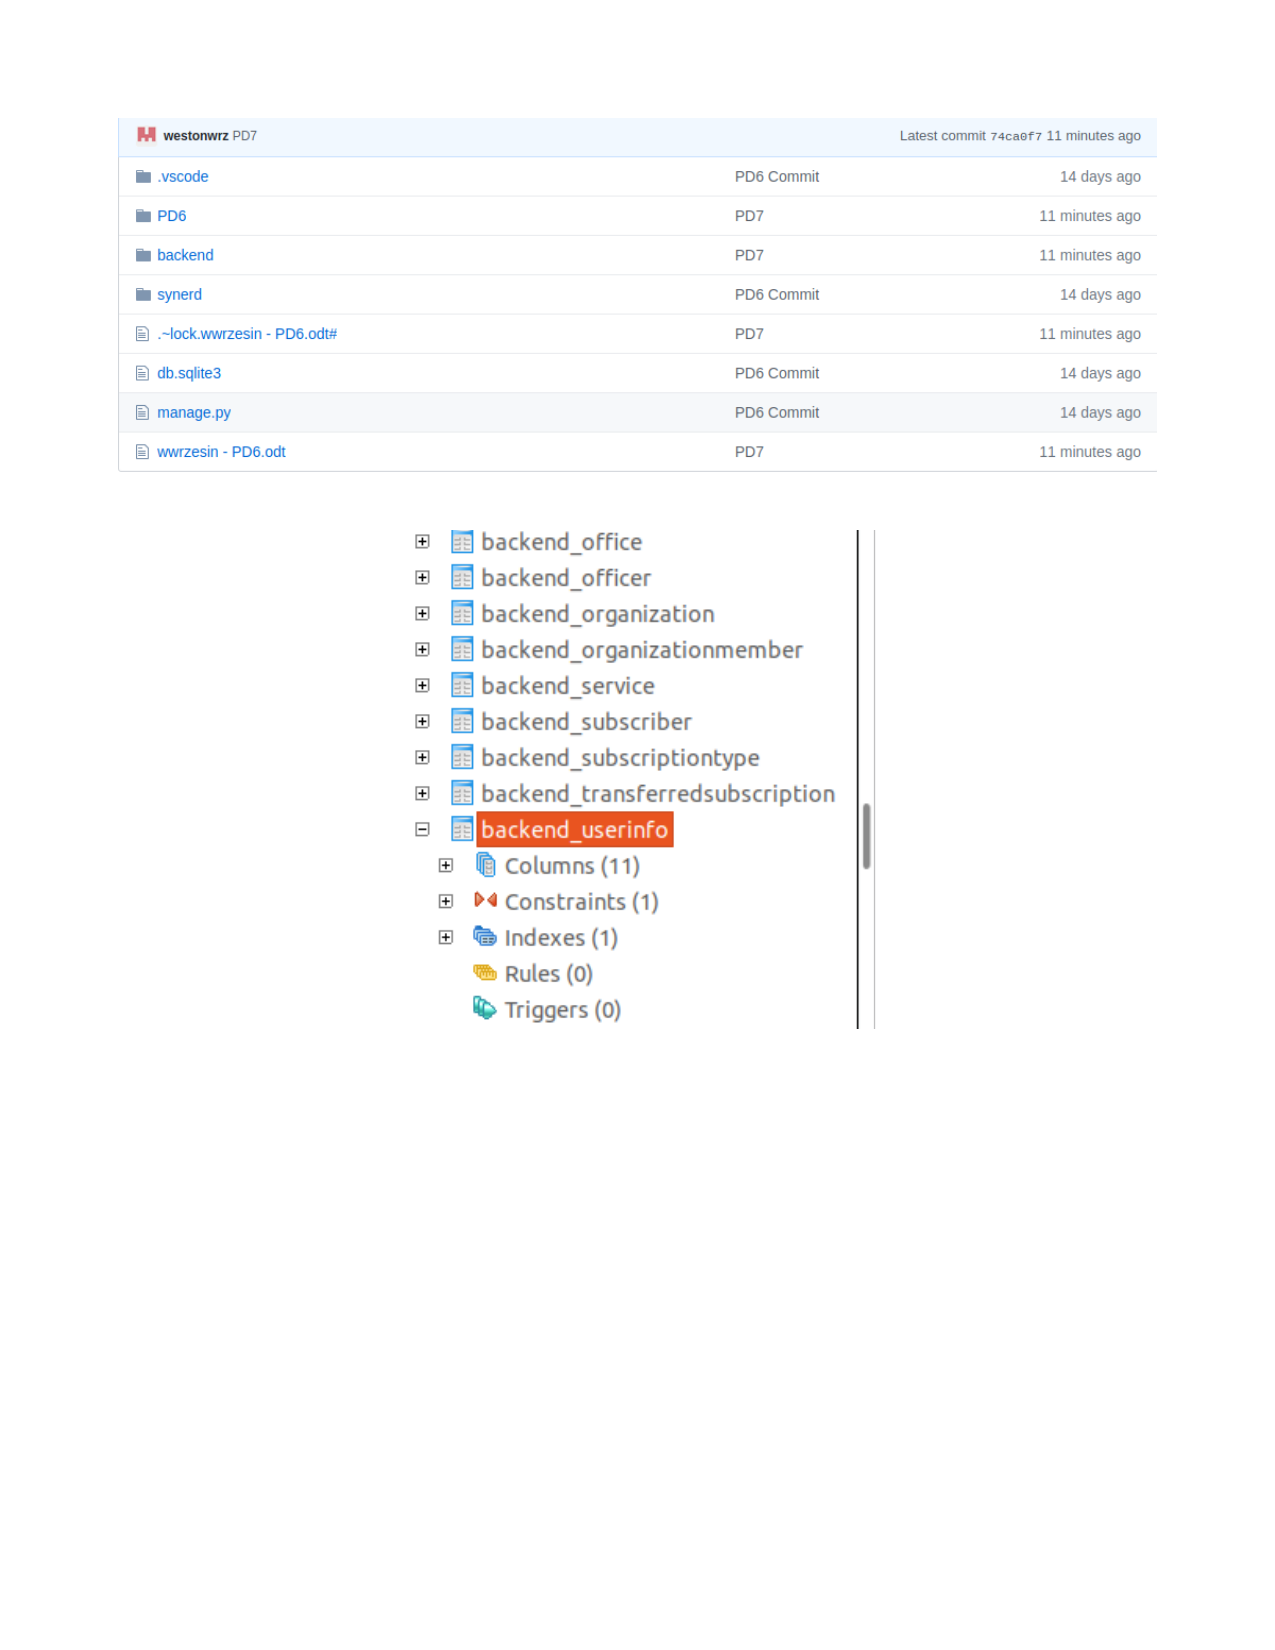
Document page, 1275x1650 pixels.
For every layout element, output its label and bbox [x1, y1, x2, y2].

picture [400, 530, 876, 1029]
picture [118, 118, 1157, 473]
